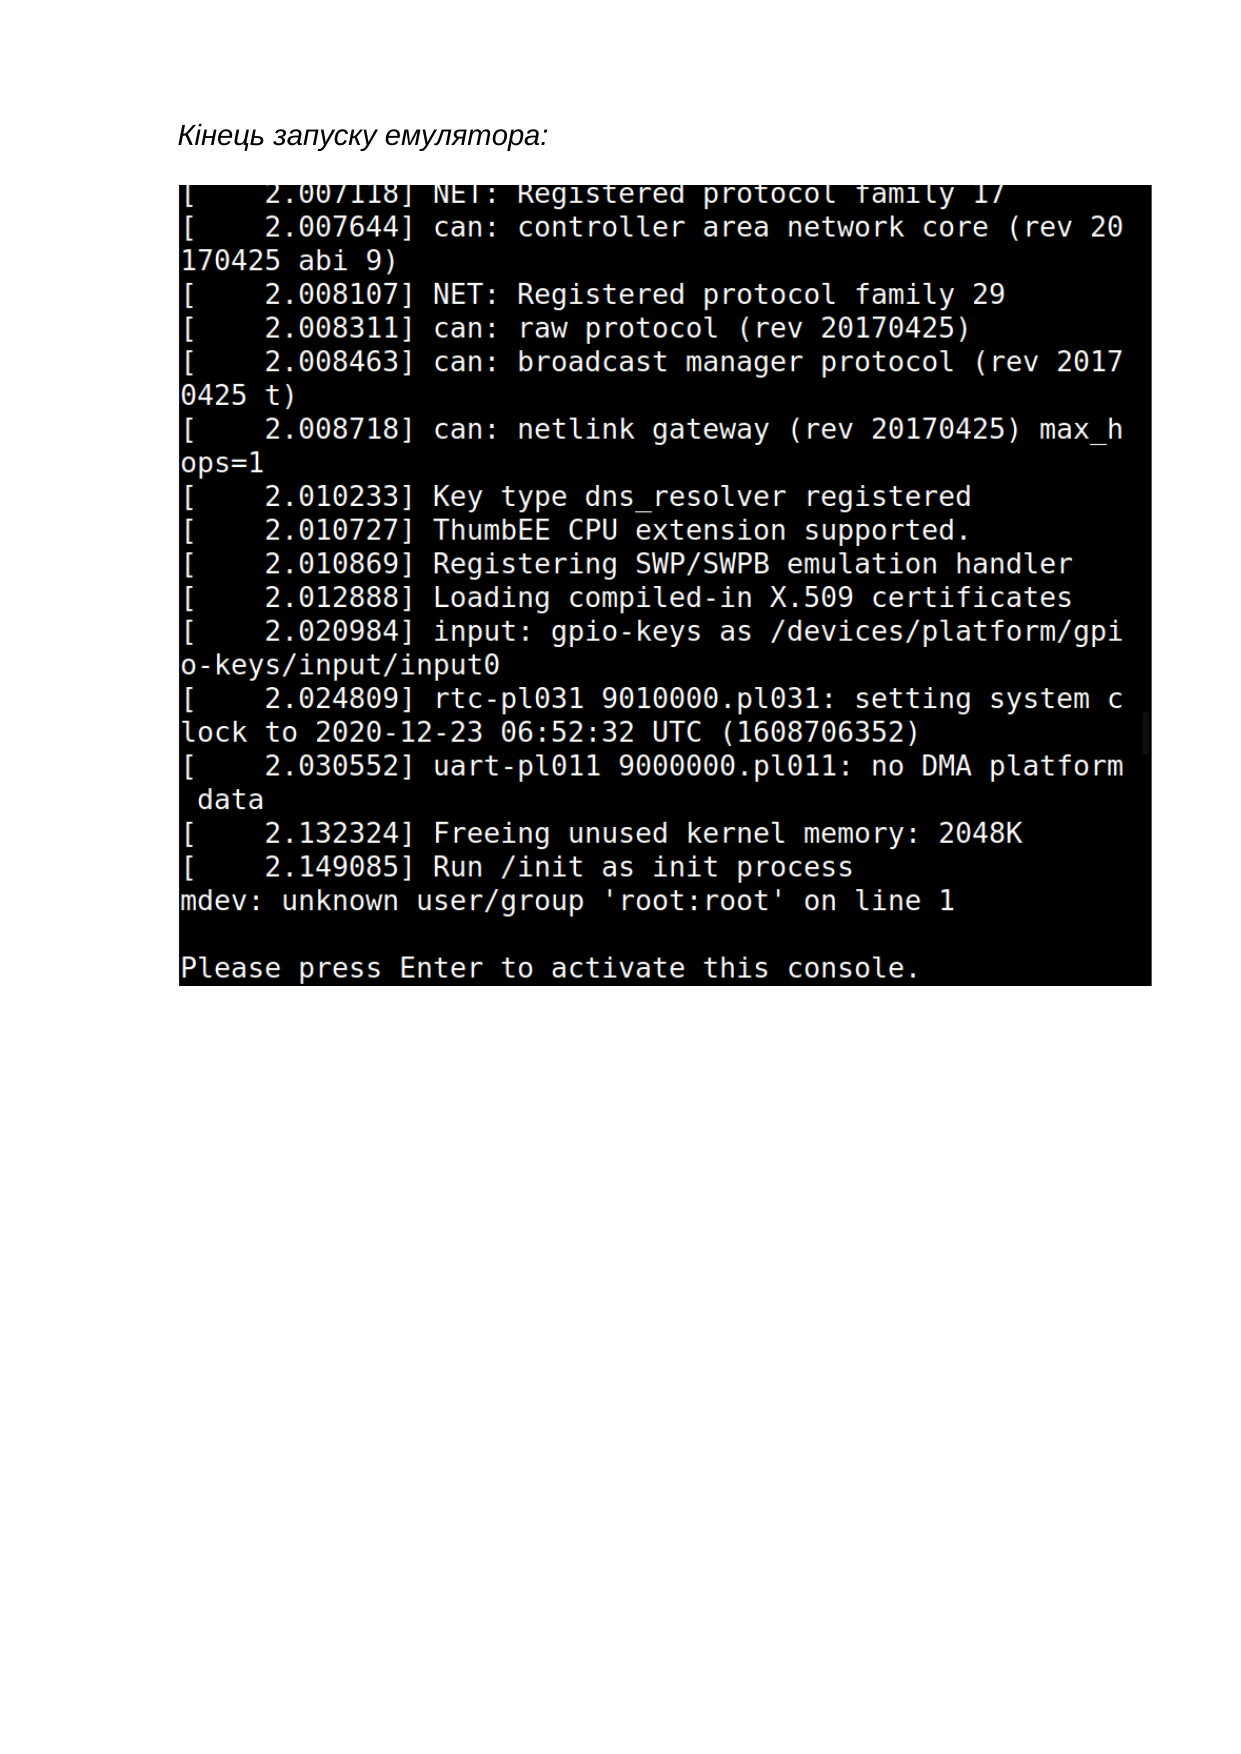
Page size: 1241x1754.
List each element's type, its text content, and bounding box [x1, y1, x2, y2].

picture [177, 185, 1152, 986]
text Кінець запуску емулятора: [177, 118, 1152, 152]
